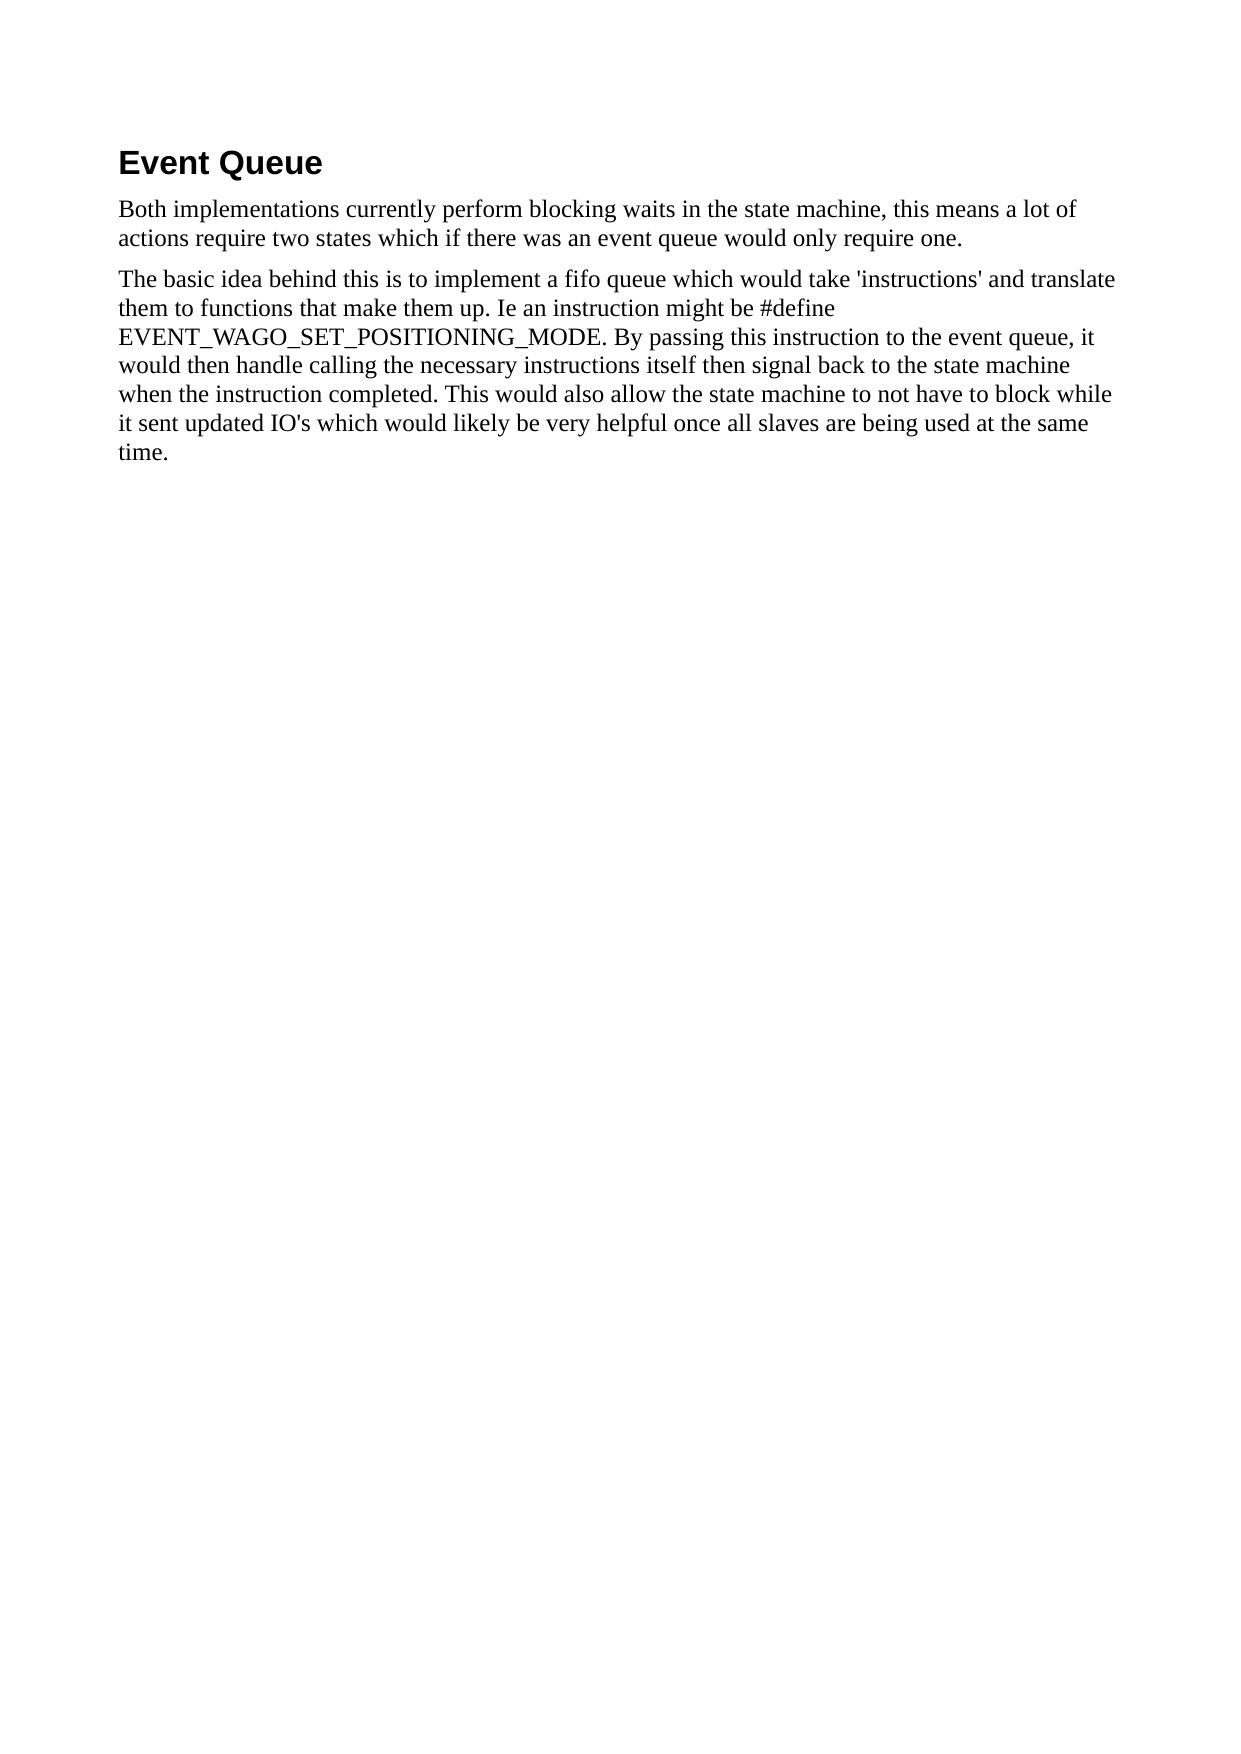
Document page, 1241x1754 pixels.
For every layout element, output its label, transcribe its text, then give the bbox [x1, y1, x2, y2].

text Both implementations currently perform blocking waits in the state machine, this means a lot of actions require two states which if there was an event queue would only require one. [118, 194, 1122, 252]
text The basic idea behind this is to implement a fifo queue which would take 'instructions' and translate them to functions that make them up. Ie an instruction might be #define EVENT_WAGO_SET_POSITIONING_MODE. By passing this instruction to the event queue, it would then handle calling the necessary instructions itself then signal back to the state machine when the instruction completed. This would also allow the state machine to not have to block while it sent updated IO's which would likely be very helpful once all slaves are being used at the same time. [118, 264, 1122, 466]
subtitle Event Queue [118, 143, 1122, 182]
